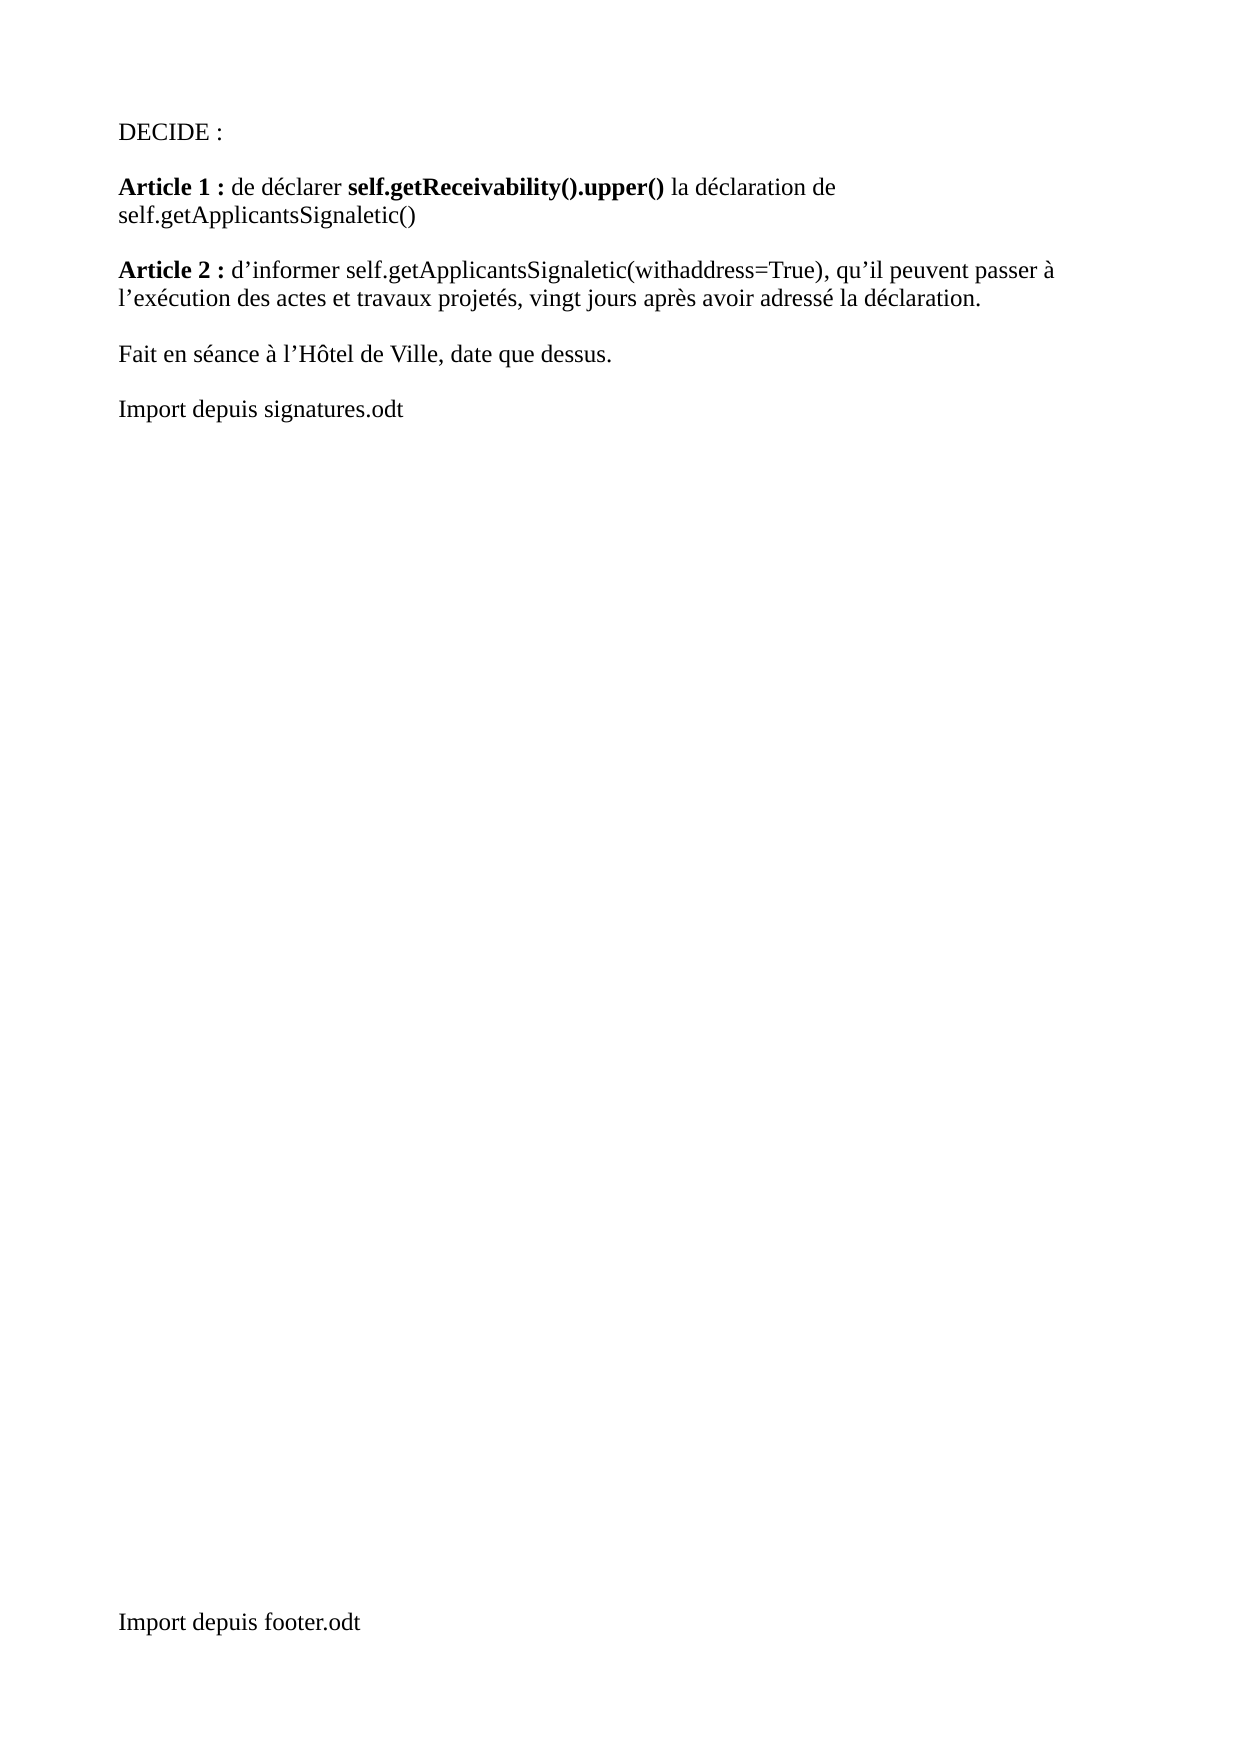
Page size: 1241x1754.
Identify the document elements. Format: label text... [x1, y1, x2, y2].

text Import depuis signatures.odt [118, 395, 1122, 423]
text Fait en séance à l’Hôtel de Ville, date que dessus. [118, 340, 1122, 367]
text Article 2 : d’informer self.getApplicantsSignaletic(withaddress=True), qu’il peuvent passer à l’exécution des actes et travaux projetés, vingt jours après avoir adressé la déclaration. [118, 257, 1122, 312]
text Article 1 : de déclarer self.getReceivability().upper() la déclaration de self.getApplicantsSignaletic() [118, 173, 1122, 229]
text DECIDE : [118, 118, 1122, 146]
